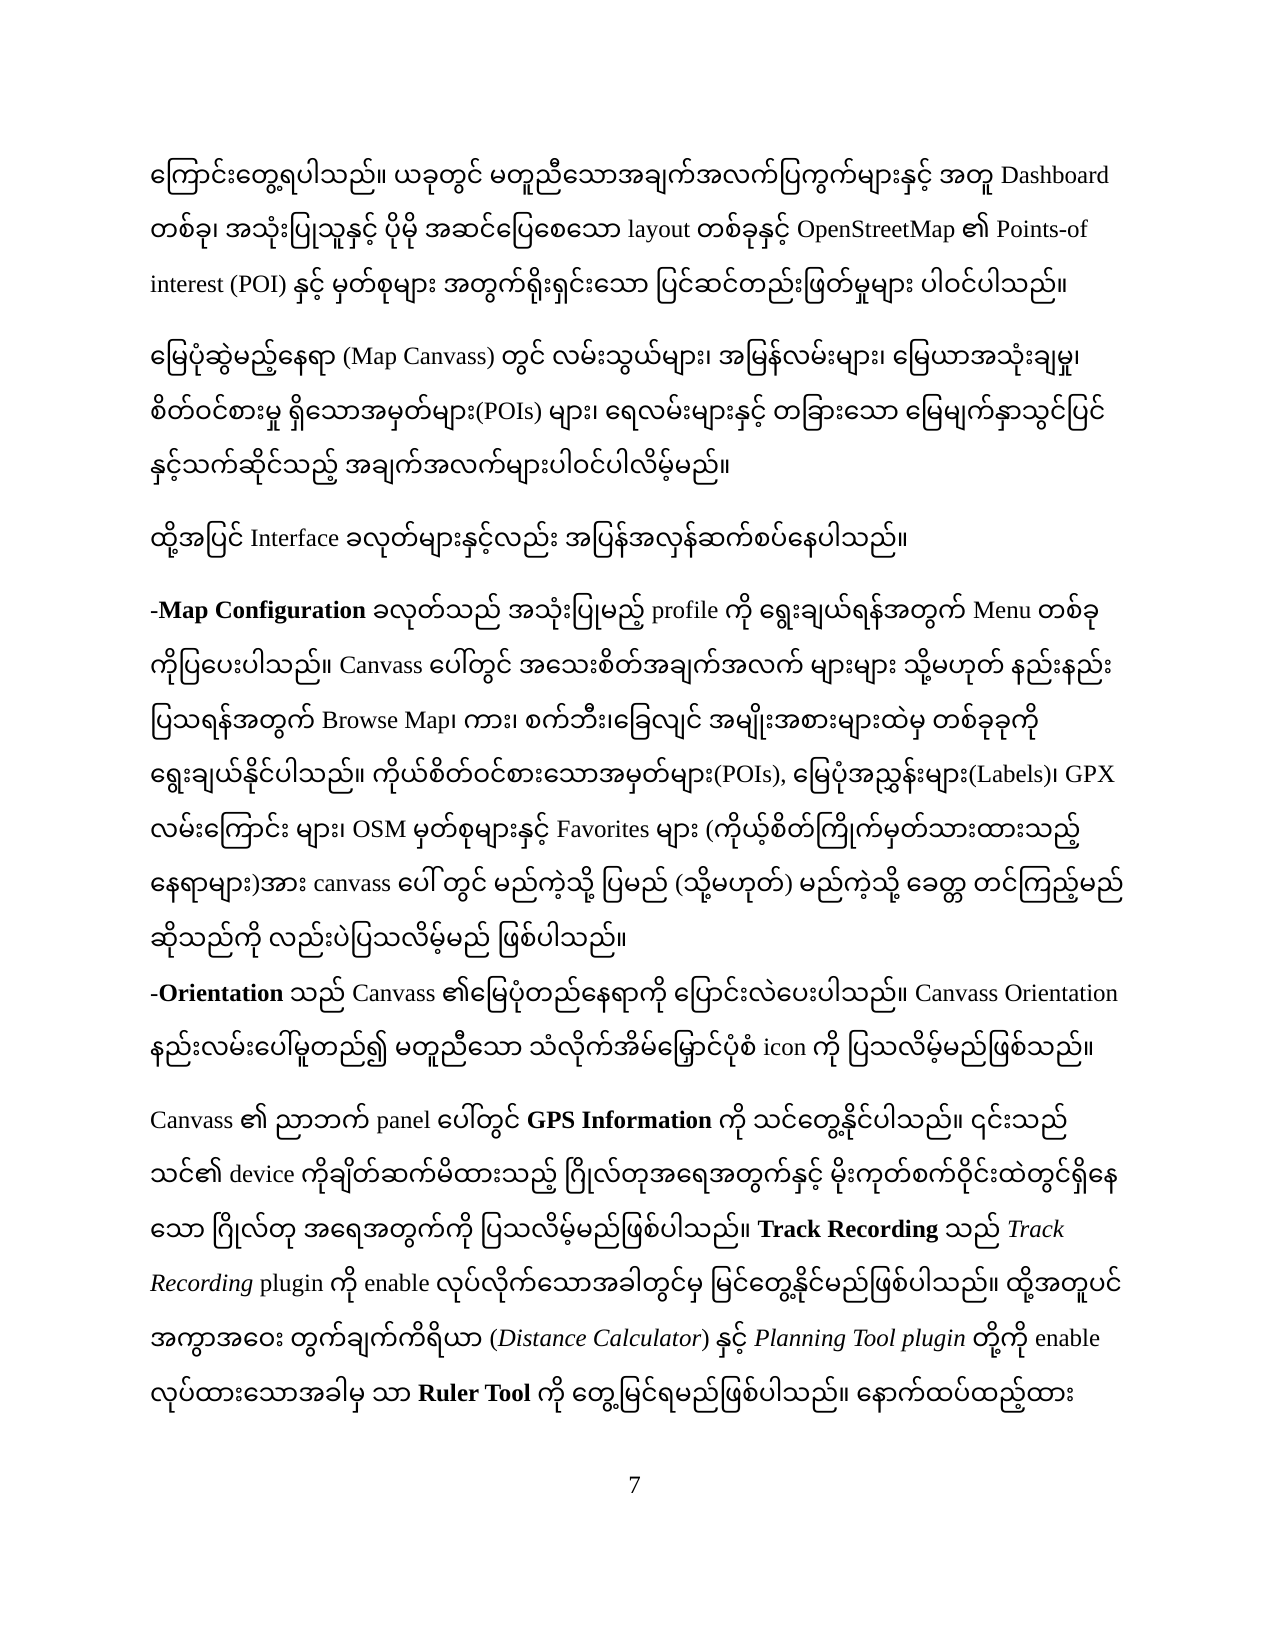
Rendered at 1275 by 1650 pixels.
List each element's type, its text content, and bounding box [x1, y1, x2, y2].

text ကြောင်းတွေ့ရပါသည်။ ယခုတွင် မတူညီသောအချက်အလက်ပြကွက်များနှင့် အတူ Dashboard တစ်ခု၊ အသုံးပြုသူနှင့် ပိုမို အဆင်ပြေစေသော layout တစ်ခုနှင့် OpenStreetMap ၏ Points-of interest (POI) နှင့် မှတ်စုများ အတွက်ရိုးရှင်းသော ပြင်ဆင်တည်းဖြတ်မှုများ ပါဝင်ပါသည်။ [150, 150, 1125, 314]
text -Map Configuration ခလုတ်သည် အသုံးပြုမည့် profile ကို ရွေးချယ်ရန်အတွက် Menu တစ်ခုကိုပြပေးပါသည်။ Canvass ပေါ်တွင် အသေးစိတ်အချက်အလက် များများ သို့မဟုတ် နည်းနည်း ပြသရန်အတွက် Browse Map၊ ကား၊ စက်ဘီး၊ခြေလျင် အမျိုးအစားများထဲမှ တစ်ခုခုကို ရွေးချယ်နိုင်ပါသည်။ ကိုယ်စိတ်ဝင်စားသောအမှတ်များ(POIs), မြေပုံအညွှန်းများ(Labels)၊ GPX လမ်းကြောင်း များ၊ OSM မှတ်စုများနှင့် Favorites များ (ကိုယ့်စိတ်ကြိုက်မှတ်သားထားသည့်နေရာများ)အား canvass ပေါ် တွင် မည်ကဲ့သို့ ပြမည် (သို့မဟုတ်) မည်ကဲ့သို့ ခေတ္တ တင်ကြည့်မည်ဆိုသည်ကို လည်းပဲပြသလိမ့်မည် ဖြစ်ပါသည်။ -Orientation သည် Canvass ၏မြေပုံတည်နေရာကို ပြောင်းလဲပေးပါသည်။ Canvass Orientation နည်းလမ်းပေါ်မူတည်၍ မတူညီသော သံလိုက်အိမ်မြှောင်ပုံစံ icon ကို ပြသလိမ့်မည်ဖြစ်သည်။ [150, 586, 1125, 1077]
text မြေပုံဆွဲမည့်နေရာ (Map Canvass) တွင် လမ်းသွယ်များ၊ အမြန်လမ်းများ၊ မြေယာအသုံးချမှု၊ စိတ်ဝင်စားမှု ရှိသောအမှတ်များ(POIs) များ၊ ရေလမ်းများနှင့် တခြားသော မြေမျက်နှာသွင်ပြင် နှင့်သက်ဆိုင်သည့် အချက်အလက်များပါဝင်ပါလိမ့်မည်။ [150, 332, 1125, 495]
text Canvass ၏ ညာဘက် panel ပေါ်တွင် GPS Information ကို သင်တွေ့နိုင်ပါသည်။ ၎င်းသည် သင်၏ device ကိုချိတ်ဆက်မိထားသည့် ဂြိုလ်တုအရေအတွက်နှင့် မိုးကုတ်စက်ဝိုင်းထဲတွင်ရှိနေသော ဂြိုလ်တု အရေအတွက်ကို ပြသလိမ့်မည်ဖြစ်ပါသည်။ Track Recording သည် Track Recording plugin ကို enable လုပ်လိုက်သောအခါတွင်မှ မြင်တွေ့နိုင်မည်ဖြစ်ပါသည်။ ထို့အတူပင် အကွာအဝေး တွက်ချက်ကိရိယာ (Distance Calculator) နှင့် Planning Tool plugin တို့ကို enable လုပ်ထားသောအခါမှ သာ Ruler Tool ကို တွေ့မြင်ရမည်ဖြစ်ပါသည်။ နောက်ထပ်ထည့်ထား [150, 1095, 1125, 1422]
text ထို့အပြင် Interface ခလုတ်များနှင့်လည်း အပြန်အလှန်ဆက်စပ်နေပါသည်။ [150, 513, 1125, 568]
